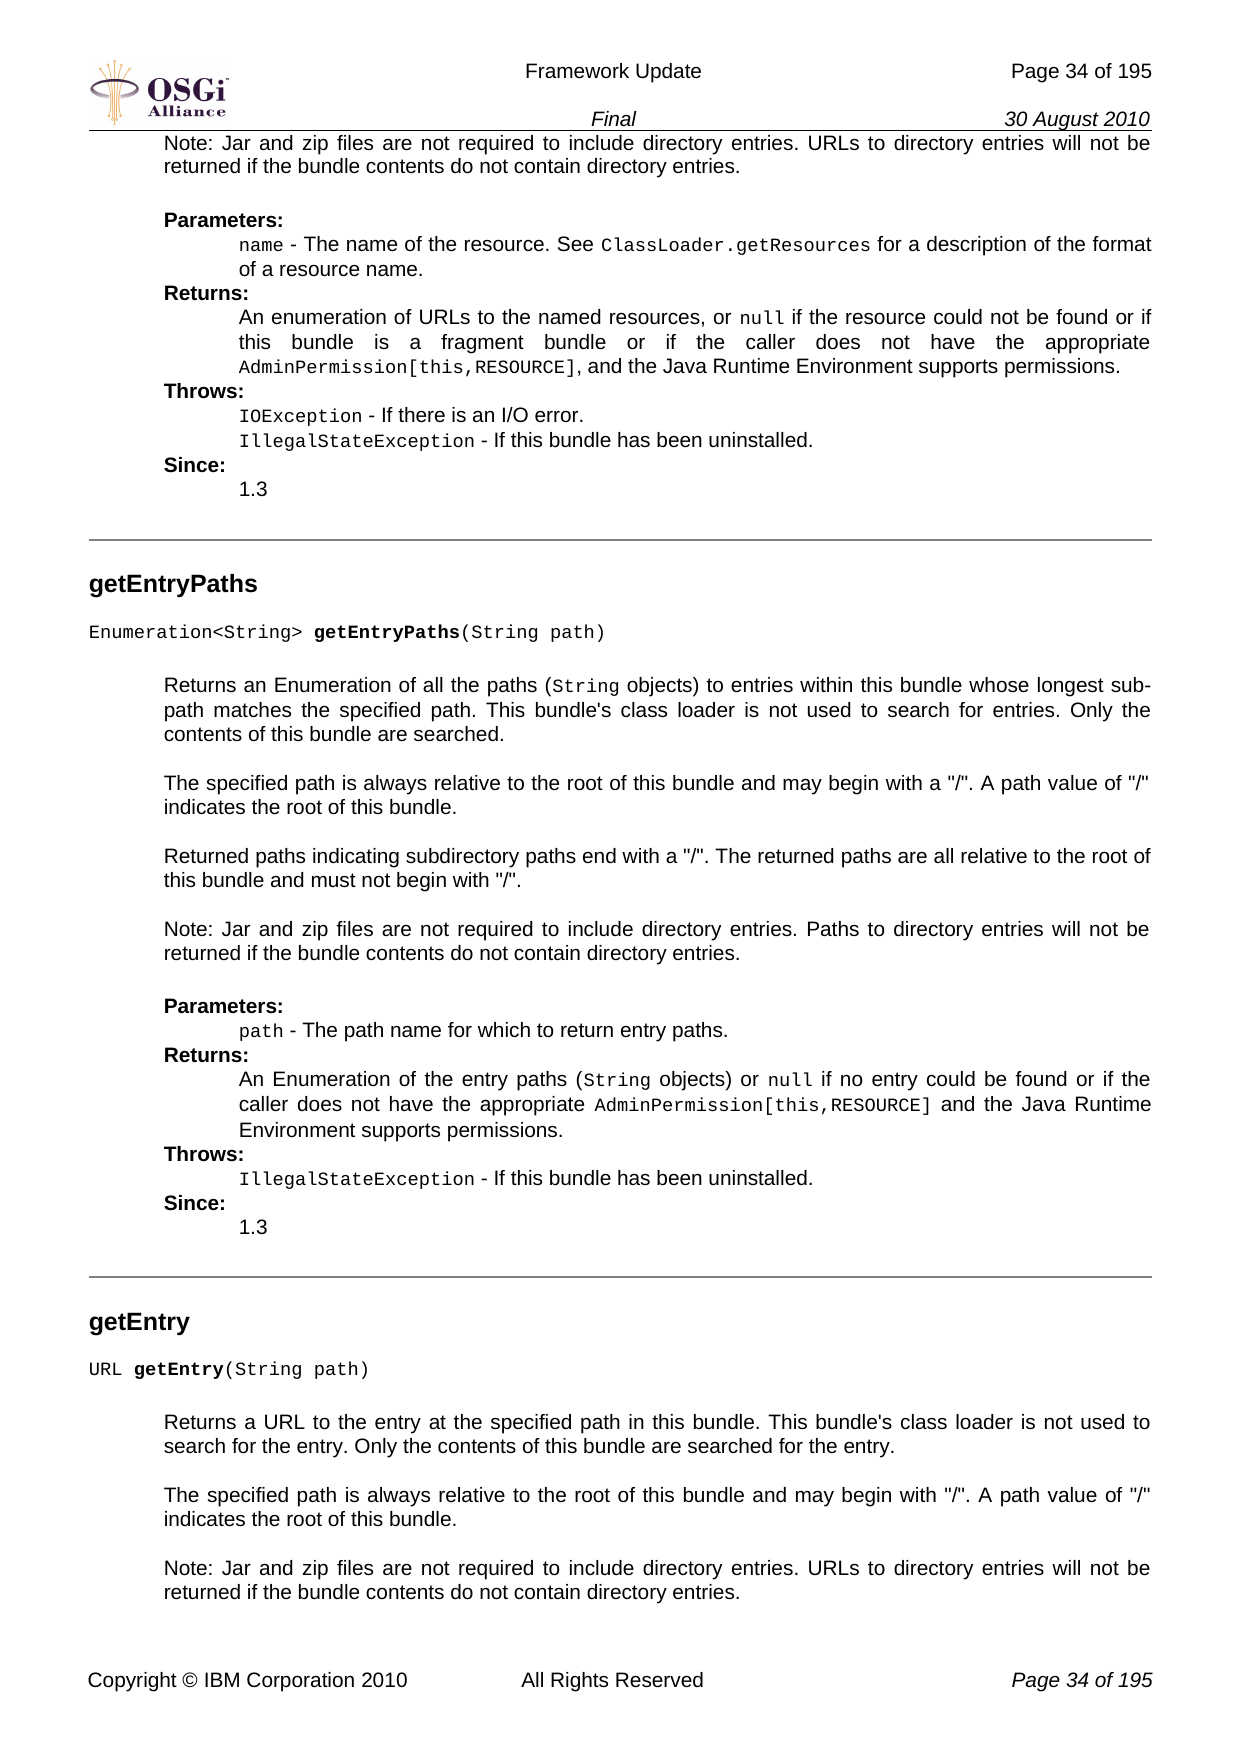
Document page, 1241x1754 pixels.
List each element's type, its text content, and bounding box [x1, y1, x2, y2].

text Parameters: [163, 207, 1152, 231]
text Enumeration<String> getEntryPaths(String path) [88, 622, 1152, 644]
text name - The name of the resource. See ClassLoader.getResources for a description of the format of a resource name. [238, 231, 1152, 281]
text 1.3 [238, 1214, 1152, 1238]
subtitle getEntry [88, 1307, 1152, 1335]
text URL getEntry(String path) [88, 1359, 1152, 1381]
text Note: Jar and zip files are not required to include directory entries. URLs to directory entries will not be returned if the bundle contents do not contain directory entries. [163, 1556, 1152, 1604]
text IllegalStateException - If this bundle has been uninstalled. [238, 1165, 1152, 1191]
subtitle getEntryPaths [88, 569, 1152, 598]
text IOException - If there is an I/O error. [238, 403, 1152, 428]
text Note: Jar and zip files are not required to include directory entries. URLs to directory entries will not be returned if the bundle contents do not contain directory entries. [163, 131, 1152, 178]
text Returns an Enumeration of all the paths (String objects) to entries within this bundle whose longest sub-path matches the specified path. This bundle's class loader is not used to search for entries. Only the contents of this bundle are searched. [163, 673, 1152, 746]
text 1.3 [238, 477, 1152, 501]
text Since: [163, 1191, 1152, 1214]
text An Enumeration of the entry paths (String objects) or null if no entry could be found or if the caller does not have the appropriate AdminPermission[this,RESOURCE] and the Java Runtime Environment supports permissions. [238, 1067, 1152, 1141]
text Returns a URL to the entry at the specified path in this bundle. This bundle's class loader is not used to search for the entry. Only the contents of this bundle are searched for the entry. [163, 1410, 1152, 1458]
text Returned paths indicating subdirectory paths end with a "/". The returned paths are all relative to the root of this bundle and must not begin with "/". [163, 844, 1152, 892]
text The specified path is always relative to the root of this bundle and may begin with a "/". A path value of "/" indicates the root of this bundle. [163, 771, 1152, 819]
text Parameters: [163, 994, 1152, 1018]
text Returns: [163, 1043, 1152, 1067]
text Throws: [163, 1141, 1152, 1165]
text Returns: [163, 281, 1152, 304]
text Note: Jar and zip files are not required to include directory entries. Paths to directory entries will not be returned if the bundle contents do not contain directory entries. [163, 917, 1152, 965]
text An enumeration of URLs to the named resources, or null if the resource could not be found or if this bundle is a fragment bundle or if the caller does not have the appropriate AdminPermission[this,RESOURCE], and the Java Runtime Environment supports permissions. [238, 304, 1152, 379]
text Throws: [163, 379, 1152, 403]
text IllegalStateException - If this bundle has been uninstalled. [238, 428, 1152, 453]
text path - The path name for which to return entry paths. [238, 1018, 1152, 1043]
text The specified path is always relative to the root of this bundle and may begin with "/". A path value of "/" indicates the root of this bundle. [163, 1483, 1152, 1531]
text Since: [163, 453, 1152, 477]
picture [90, 60, 230, 125]
